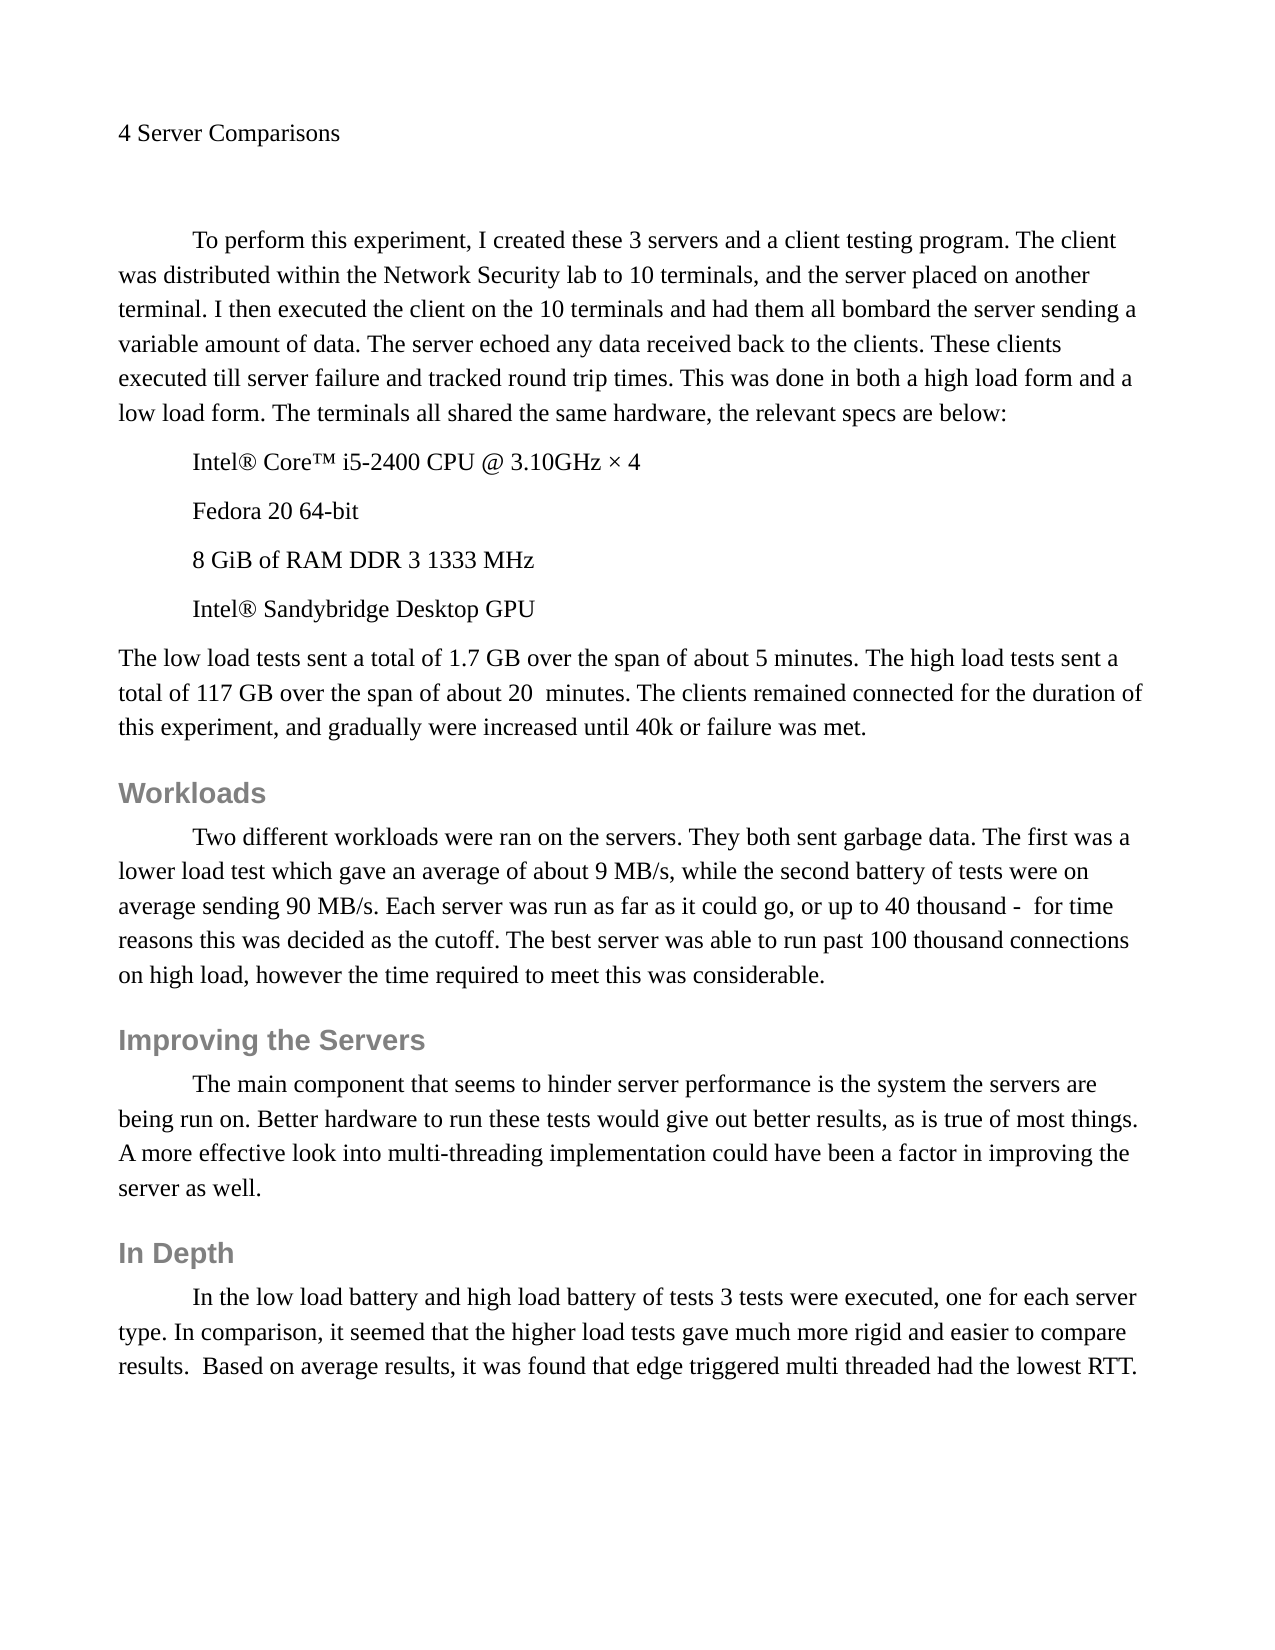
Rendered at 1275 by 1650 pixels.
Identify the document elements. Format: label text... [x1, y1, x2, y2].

text Two different workloads were ran on the servers. They both sent garbage data. The first was a lower load test which gave an average of about 9 MB/s, while the second battery of tests were on average sending 90 MB/s. Each server was run as far as it could go, or up to 40 thousand - for time reasons this was decided as the cutoff. The best server was able to run past 100 thousand connections on high load, however the time required to meet this was considerable. [118, 822, 1157, 988]
text The low load tests sent a total of 1.7 GB over the span of about 5 minutes. The high load tests sent a total of 117 GB over the span of about 20 minutes. The clients remained connected for the duration of this experiment, and gradually were increased until 40k or failure was met. [118, 643, 1157, 741]
subtitle In Depth [118, 1236, 1157, 1270]
text Fedora 20 64-bit [118, 496, 1157, 525]
text 8 GiB of RAM DDR 3 1333 MHz [118, 545, 1157, 574]
subtitle Workloads [118, 776, 1157, 809]
text To perform this experiment, I created these 3 servers and a client testing program. The client was distributed within the Network Security lab to 10 terminals, and the server placed on another terminal. I then executed the client on the 10 terminals and had them all bombard the server sending a variable amount of data. The server echoed any data received back to the clients. These clients executed till server failure and tracked round trip times. This was done in both a high load form and a low load form. The terminals all shared the same hardware, the relevant specs are below: [118, 225, 1157, 427]
subtitle Improving the Servers [118, 1023, 1157, 1057]
text In the low load battery and high load battery of tests 3 tests were executed, one for each server type. In comparison, it seemed that the higher load tests gave much more rigid and easier to compare results. Based on average results, it was found that edge triggered multi threaded had the lowest RTT. [118, 1282, 1157, 1380]
text Intel® Core™ i5-2400 CPU @ 3.10GHz × 4 [118, 447, 1157, 476]
text Intel® Sandybridge Desktop GPU [118, 594, 1157, 623]
text The main component that seems to hinder server performance is the system the servers are being run on. Better hardware to run these tests would give out better results, as is true of most things. A more effective look into multi-threading implementation could have been a factor in improving the server as well. [118, 1069, 1157, 1202]
